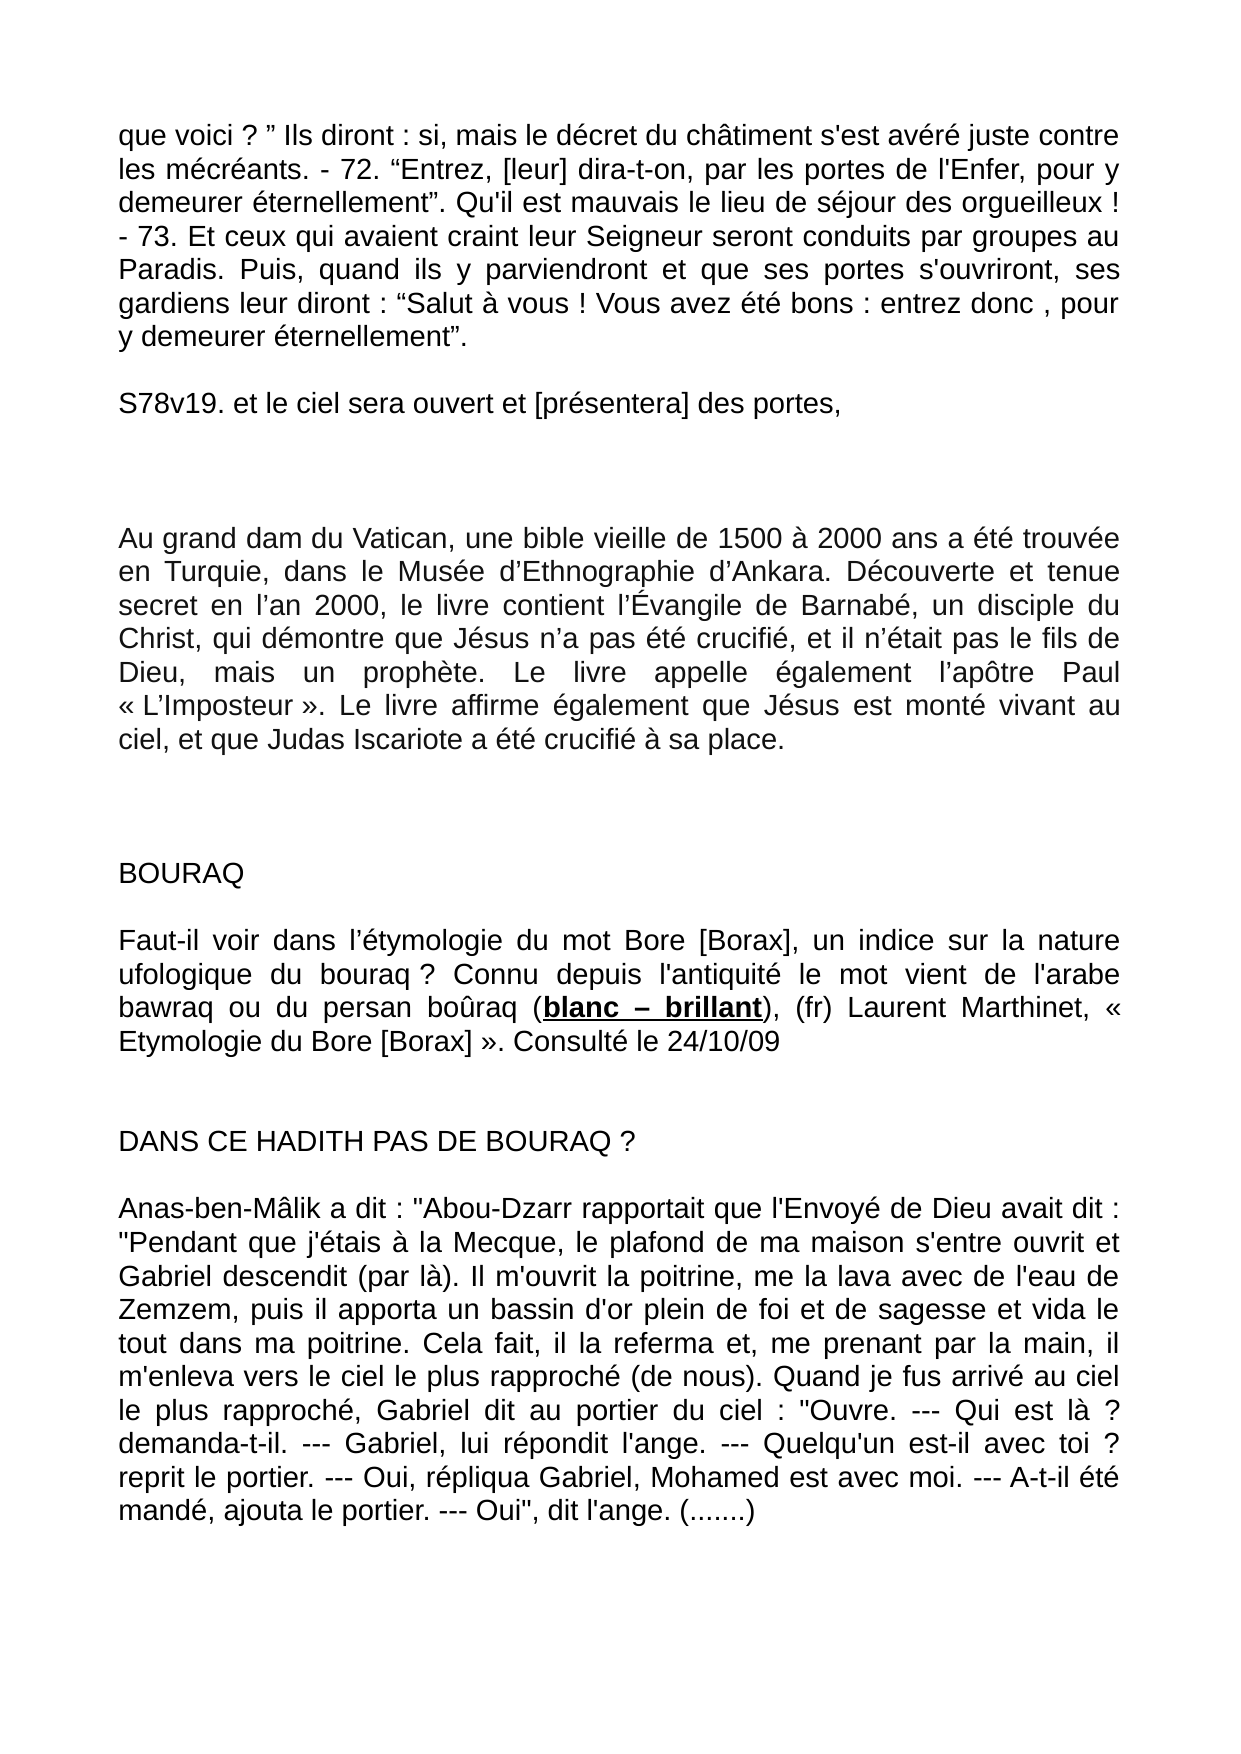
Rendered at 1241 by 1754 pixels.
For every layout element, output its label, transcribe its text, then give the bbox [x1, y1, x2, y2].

text Anas-ben-Mâlik a dit : "Abou-Dzarr rapportait que l'Envoyé de Dieu avait dit : "Pendant que j'étais à la Mecque, le plafond de ma maison s'entre ouvrit et Gabriel descendit (par là). Il m'ouvrit la poitrine, me la lava avec de l'eau de Zemzem, puis il apporta un bassin d'or plein de foi et de sagesse et vida le tout dans ma poitrine. Cela fait, il la referma et, me prenant par la main, il m'enleva vers le ciel le plus rapproché (de nous). Quand je fus arrivé au ciel le plus rapproché, Gabriel dit au portier du ciel : "Ouvre. --- Qui est là ? demanda-t-il. --- Gabriel, lui répondit l'ange. --- Quelqu'un est-il avec toi ? reprit le portier. --- Oui, répliqua Gabriel, Mohamed est avec moi. --- A-t-il été mandé, ajouta le portier. --- Oui", dit l'ange. (.......) [118, 1191, 1122, 1527]
text DANS CE HADITH PAS DE BOURAQ ? [118, 1124, 1122, 1158]
text Faut-il voir dans l’étymologie du mot Bore [Borax], un indice sur la nature ufologique du bouraq ? Connu depuis l'antiquité le mot vient de l'arabe bawraq ou du persan boûraq (blanc – brillant), (fr) Laurent Marthinet, « Etymologie du Bore [Borax] ». Consulté le 24/10/09 [118, 923, 1122, 1057]
text BOURAQ [118, 856, 1122, 889]
text S78v19. et le ciel sera ouvert et [présentera] des portes, [118, 386, 1122, 420]
text Au grand dam du Vatican, une bible vieille de 1500 à 2000 ans a été trouvée en Turquie, dans le Musée d’Ethnographie d’Ankara. Découverte et tenue secret en l’an 2000, le livre contient l’Évangile de Barnabé, un disciple du Christ, qui démontre que Jésus n’a pas été crucifié, et il n’était pas le fils de Dieu, mais un prophète. Le livre appelle également l’apôtre Paul « L’Imposteur ». Le livre affirme également que Jésus est monté vivant au ciel, et que Judas Iscariote a été crucifié à sa place. [118, 521, 1122, 755]
text que voici ? ” Ils diront : si, mais le décret du châtiment s'est avéré juste contre les mécréants. - 72. “Entrez, [leur] dira-t-on, par les portes de l'Enfer, pour y demeurer éternellement”. Qu'il est mauvais le lieu de séjour des orgueilleux ! - 73. Et ceux qui avaient craint leur Seigneur seront conduits par groupes au Paradis. Puis, quand ils y parviendront et que ses portes s'ouvriront, ses gardiens leur diront : “Salut à vous ! Vous avez été bons : entrez donc , pour y demeurer éternellement”. [118, 118, 1122, 353]
